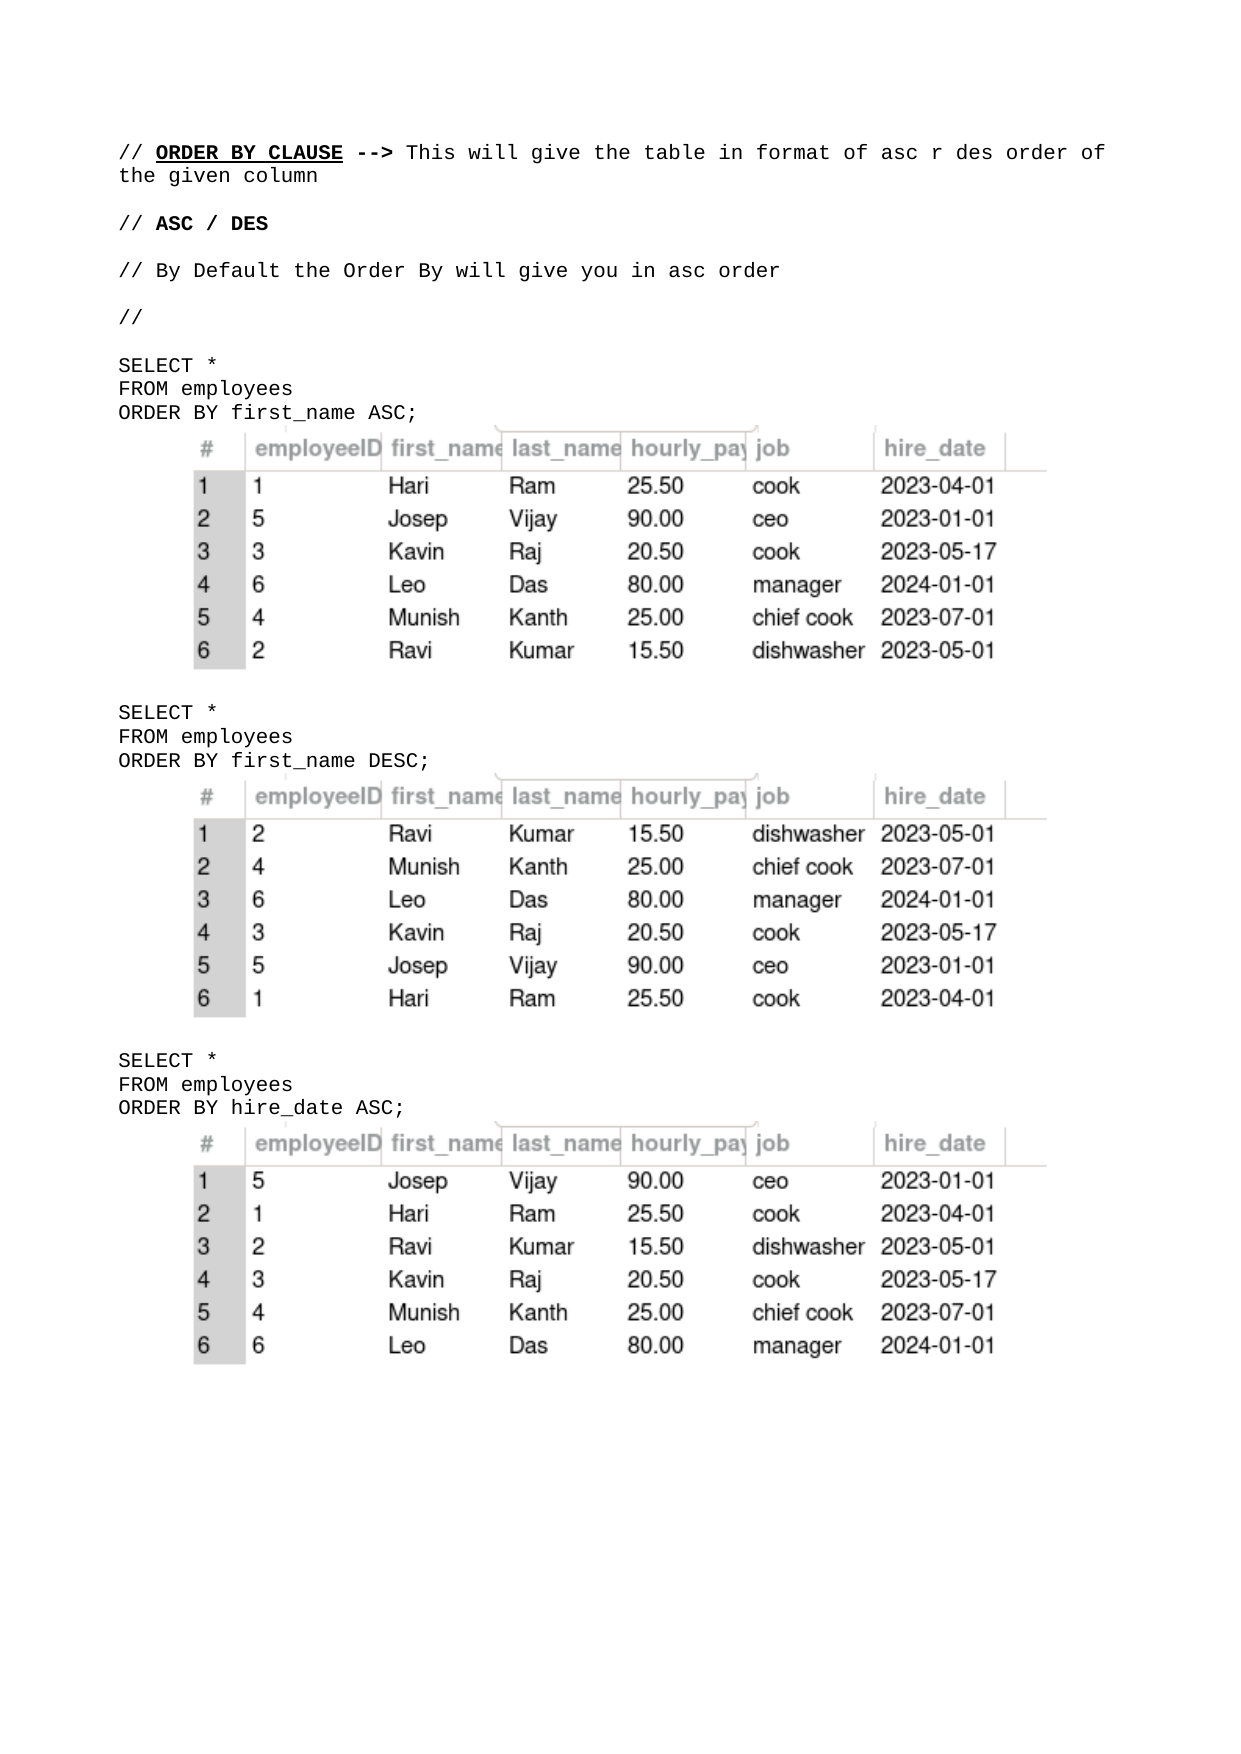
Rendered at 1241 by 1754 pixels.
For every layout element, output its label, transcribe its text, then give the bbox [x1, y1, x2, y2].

picture [193, 1121, 1047, 1374]
text // By Default the Order By will give you in asc order [118, 260, 1122, 284]
picture [193, 773, 1047, 1027]
text ORDER BY first_name ASC; [118, 402, 1122, 426]
text SELECT * [118, 1050, 1122, 1074]
text // [118, 307, 1122, 331]
picture [193, 425, 1047, 679]
text SELECT * [118, 702, 1122, 726]
text // ORDER BY CLAUSE --> This will give the table in format of asc r des order of the given column [118, 142, 1122, 189]
text ORDER BY hire_date ASC; [118, 1097, 1122, 1121]
text ORDER BY first_name DESC; [118, 749, 1122, 773]
text FROM employees [118, 1074, 1122, 1097]
text // ASC / DES [118, 213, 1122, 236]
text FROM employees [118, 378, 1122, 402]
text SELECT * [118, 354, 1122, 378]
text FROM employees [118, 726, 1122, 749]
